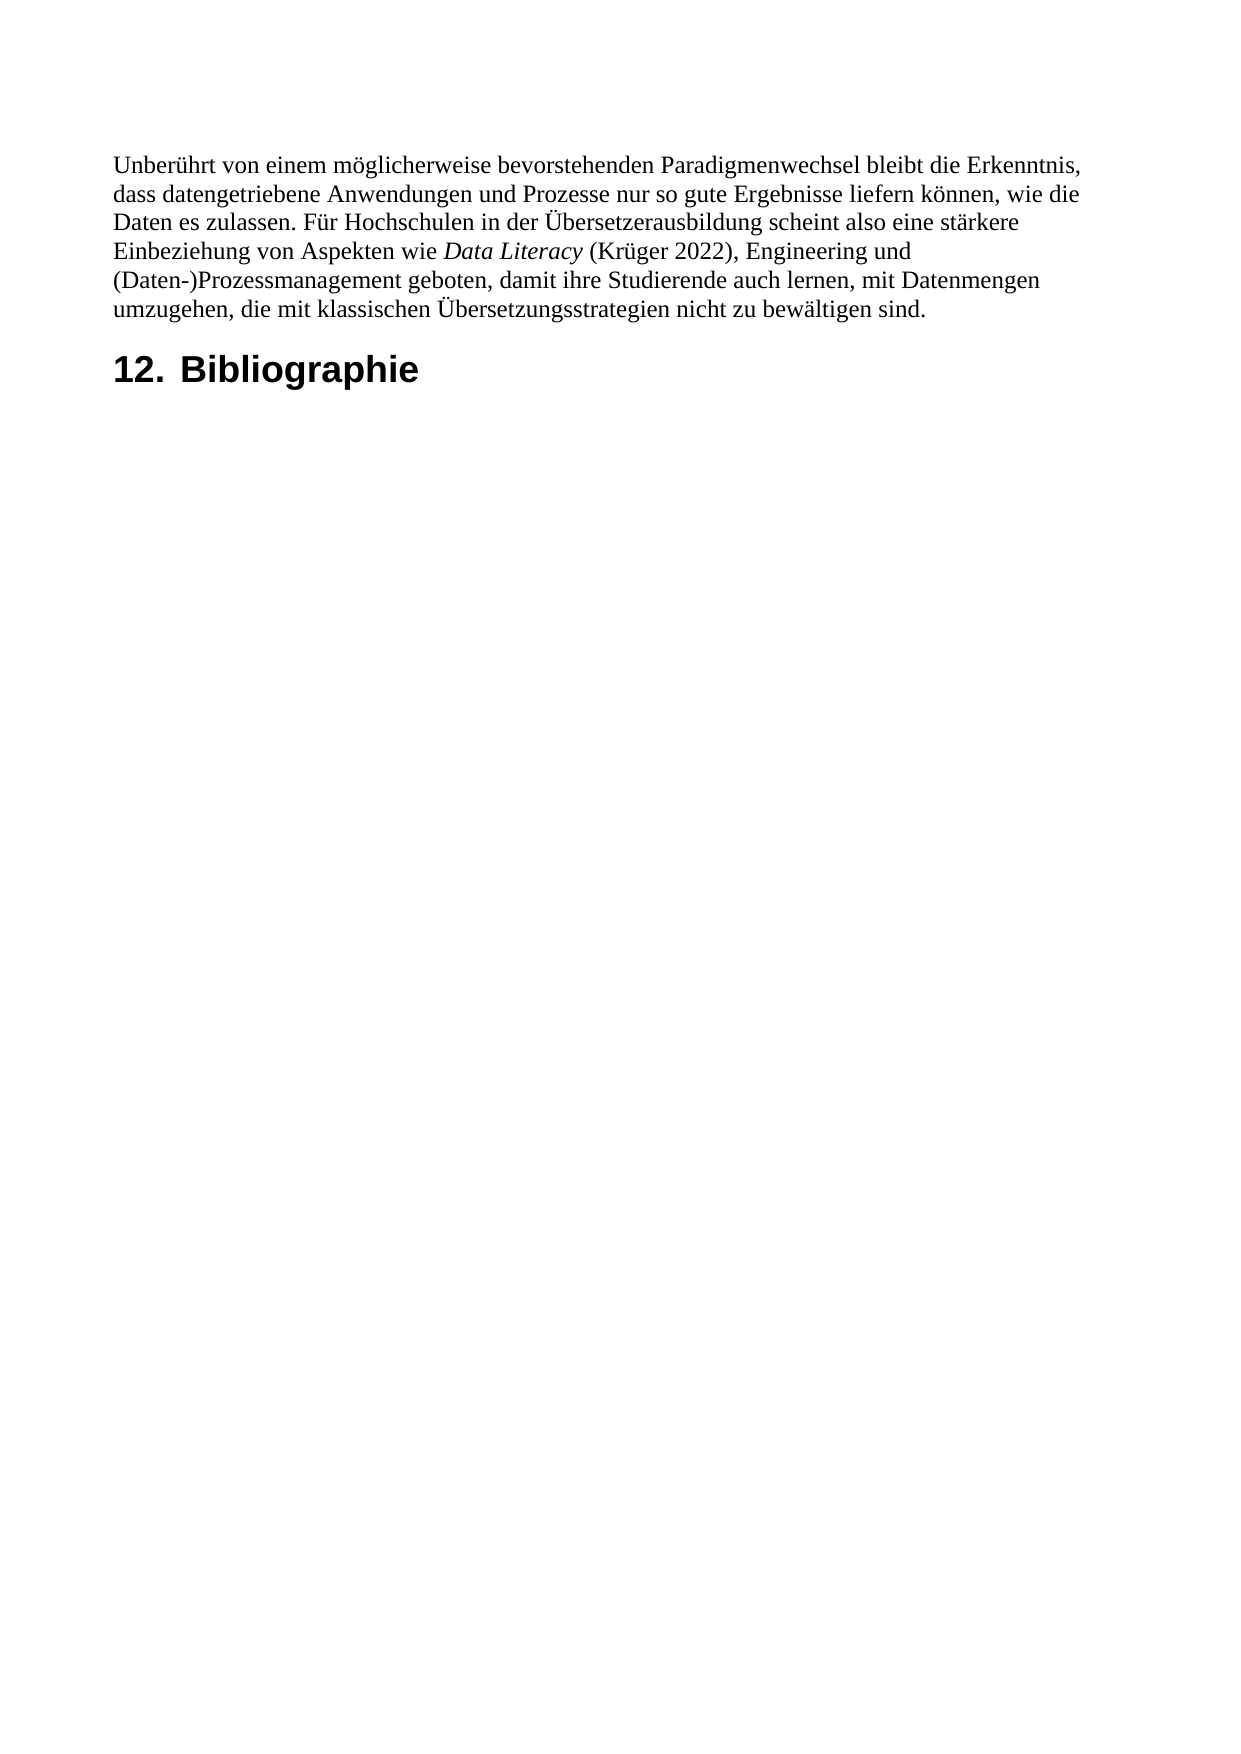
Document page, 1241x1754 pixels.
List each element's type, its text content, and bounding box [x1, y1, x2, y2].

subtitle Bibliographie [113, 347, 1127, 391]
text Unberührt von einem möglicherweise bevorstehenden Paradigmenwechsel bleibt die Erkenntnis, dass datengetriebene Anwendungen und Prozesse nur so gute Ergebnisse liefern können, wie die Daten es zulassen. Für Hochschulen in der Übersetzerausbildung scheint also eine stärkere Einbeziehung von Aspekten wie Data Literacy (Krüger 2022), Engineering und (Daten-)Prozessmanagement geboten, damit ihre Studierende auch lernen, mit Datenmengen umzugehen, die mit klassischen Übersetzungsstrategien nicht zu bewältigen sind. [113, 150, 1127, 322]
